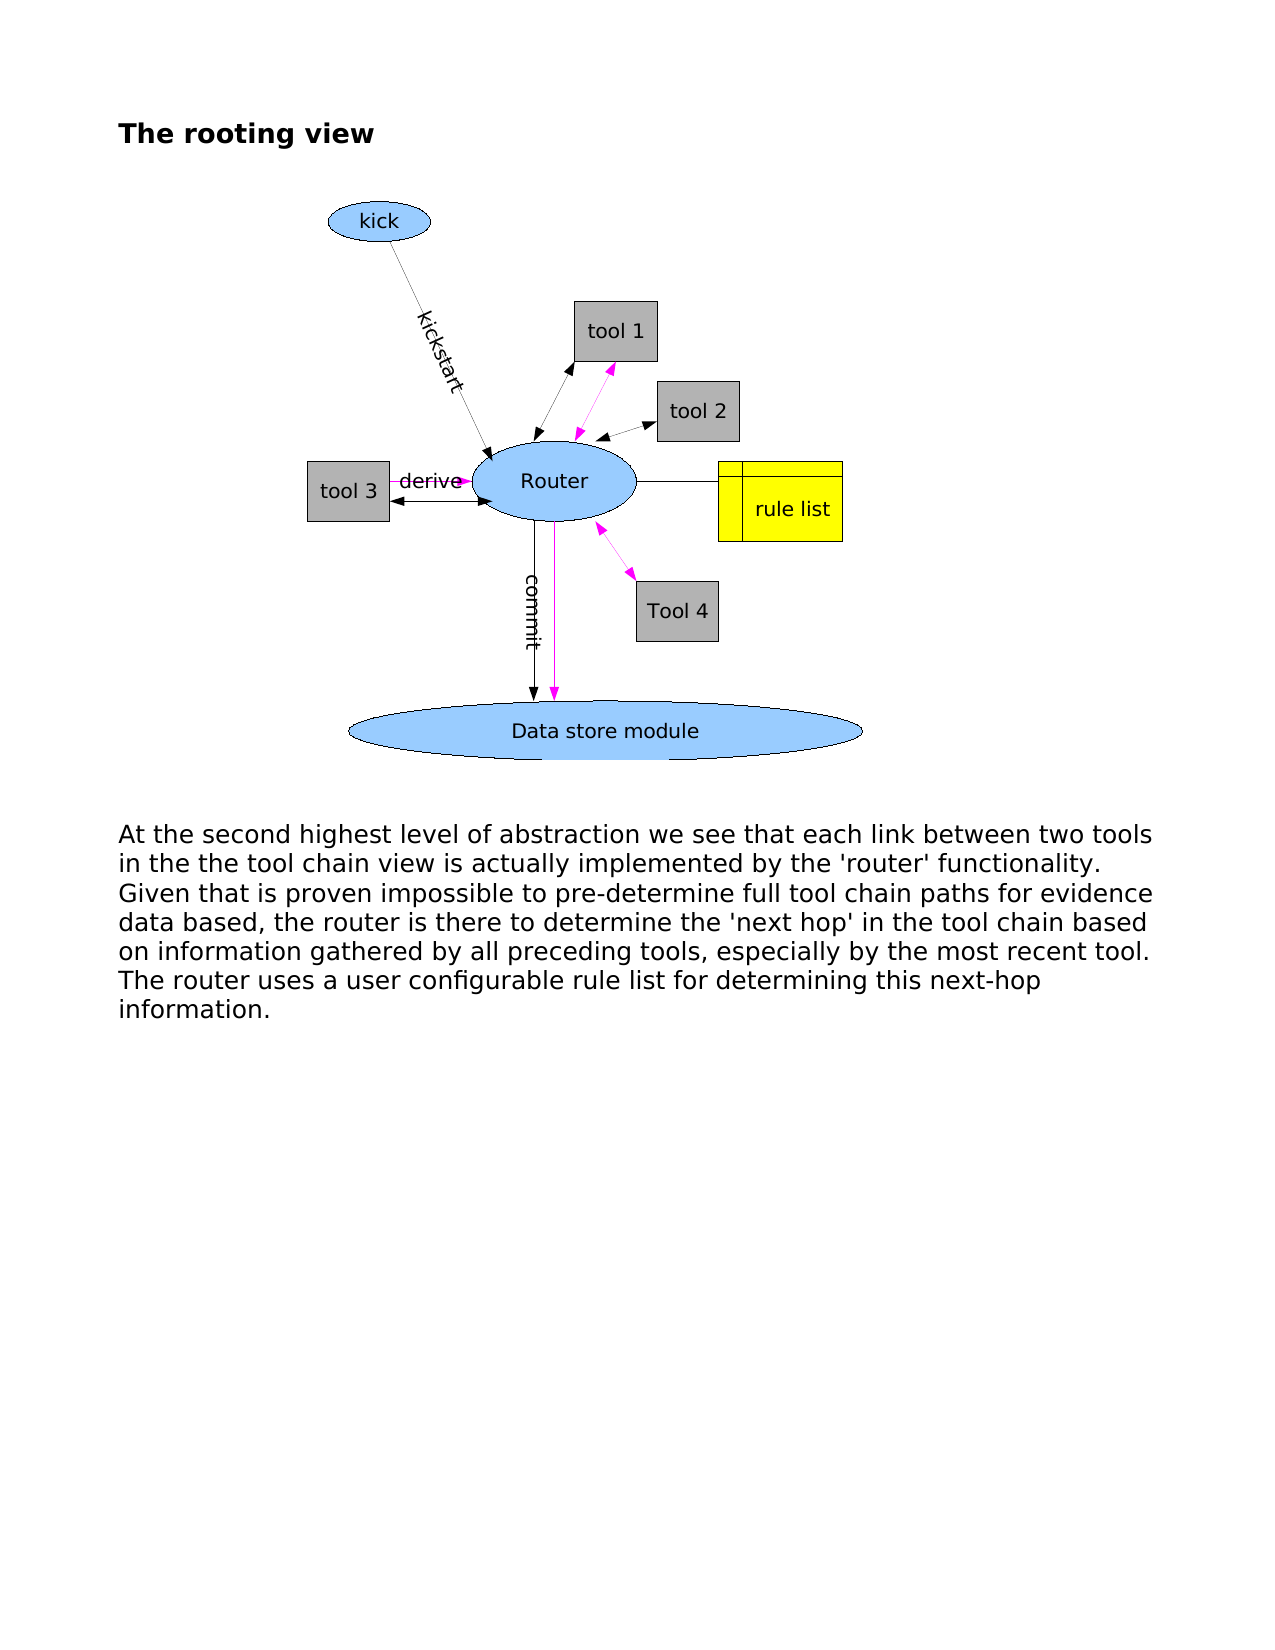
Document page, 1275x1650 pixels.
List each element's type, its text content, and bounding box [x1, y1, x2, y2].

text Given that is proven impossible to pre-determine full tool chain paths for evidence data based, the router is there to determine the 'next hop' in the tool chain based on information gathered by all preceding tools, especially by the most recent tool. [118, 879, 1157, 966]
text The rooting view [118, 118, 1157, 150]
text The router uses a user configurable rule list for determining this next-hop information. [118, 966, 1157, 1025]
text At the second highest level of abstraction we see that each link between two tools in the the tool chain view is actually implemented by the 'router' functionality. [118, 821, 1157, 879]
